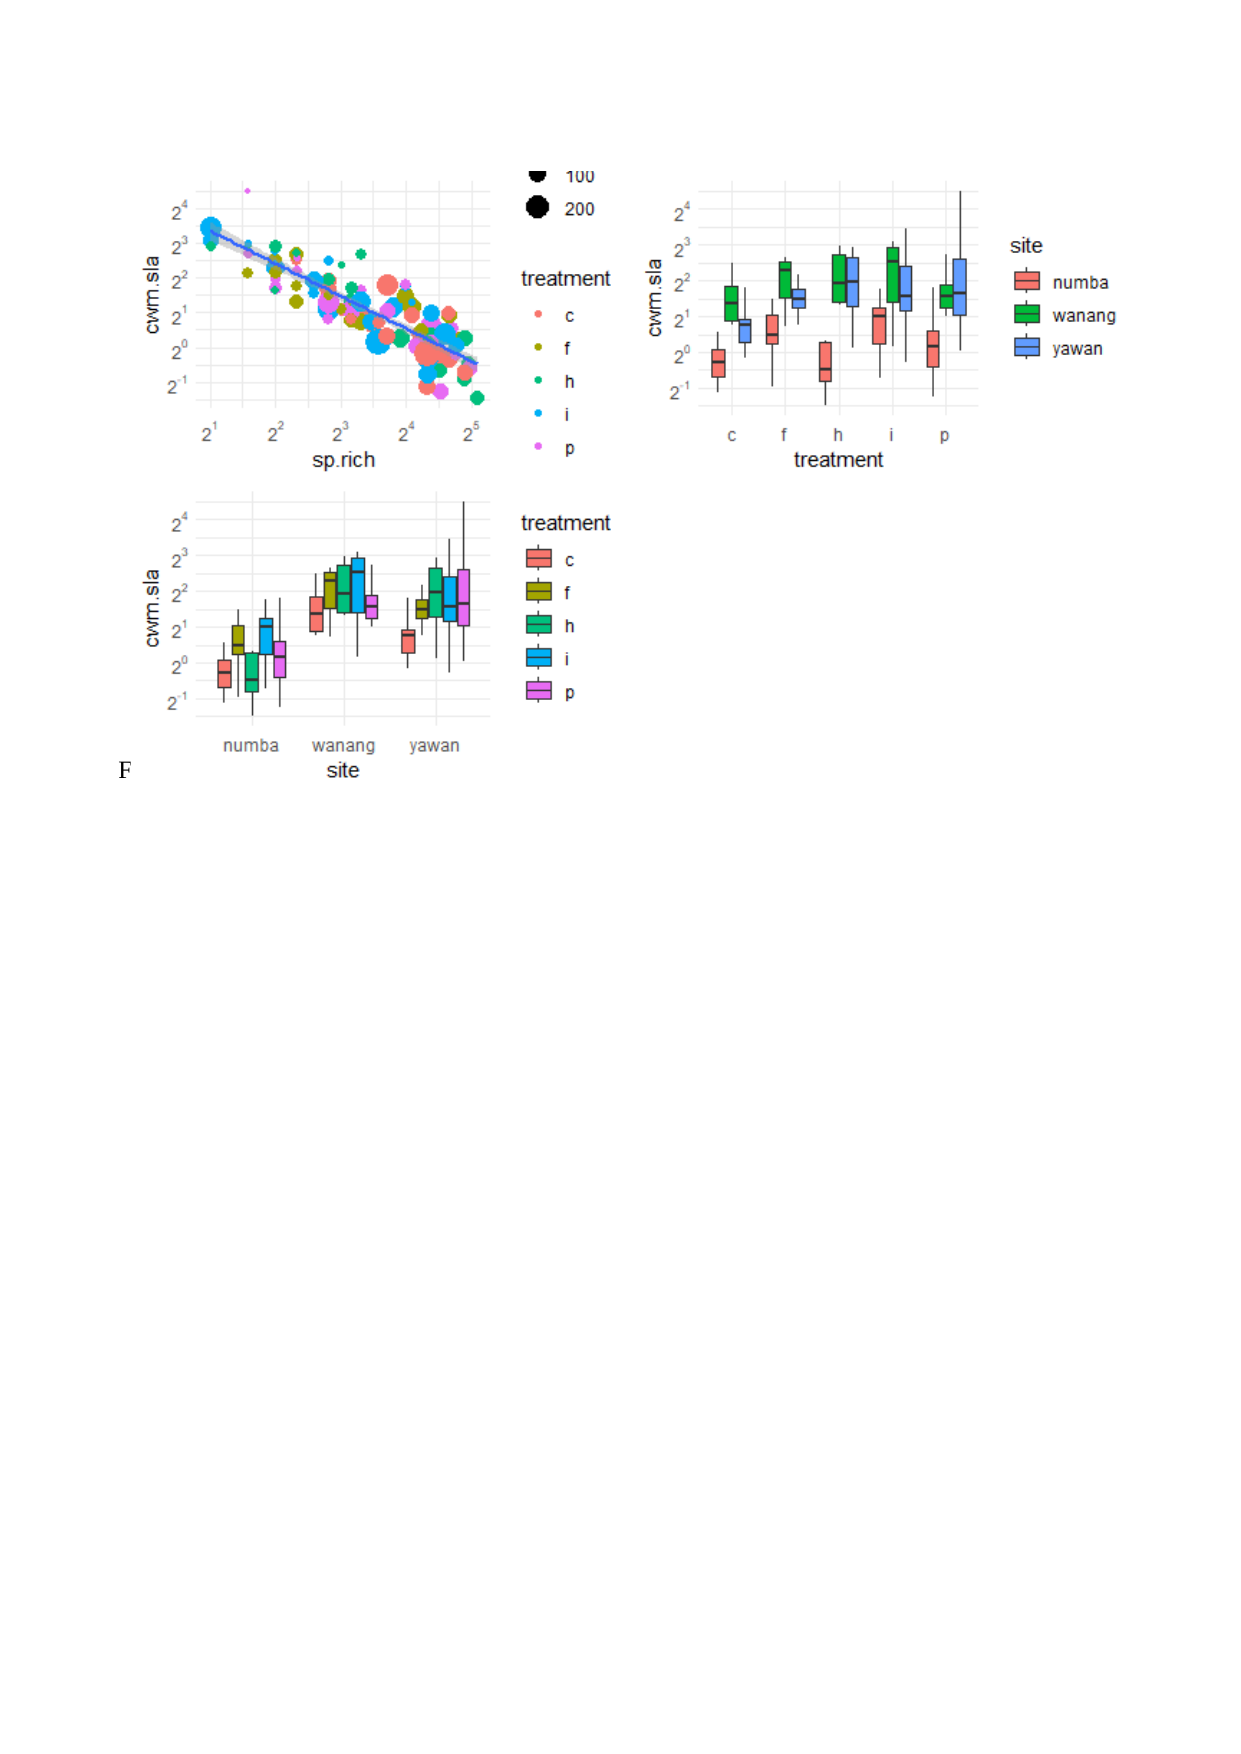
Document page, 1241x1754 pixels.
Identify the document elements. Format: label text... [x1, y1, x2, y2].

text Figure S3. [118, 118, 1134, 784]
picture [130, 171, 1135, 792]
text Figure 1: Relationship between species richness and community weighted sla mean, that predicts also differences between sites and treatments better than the site or treatment id. [131, 148, 1134, 171]
